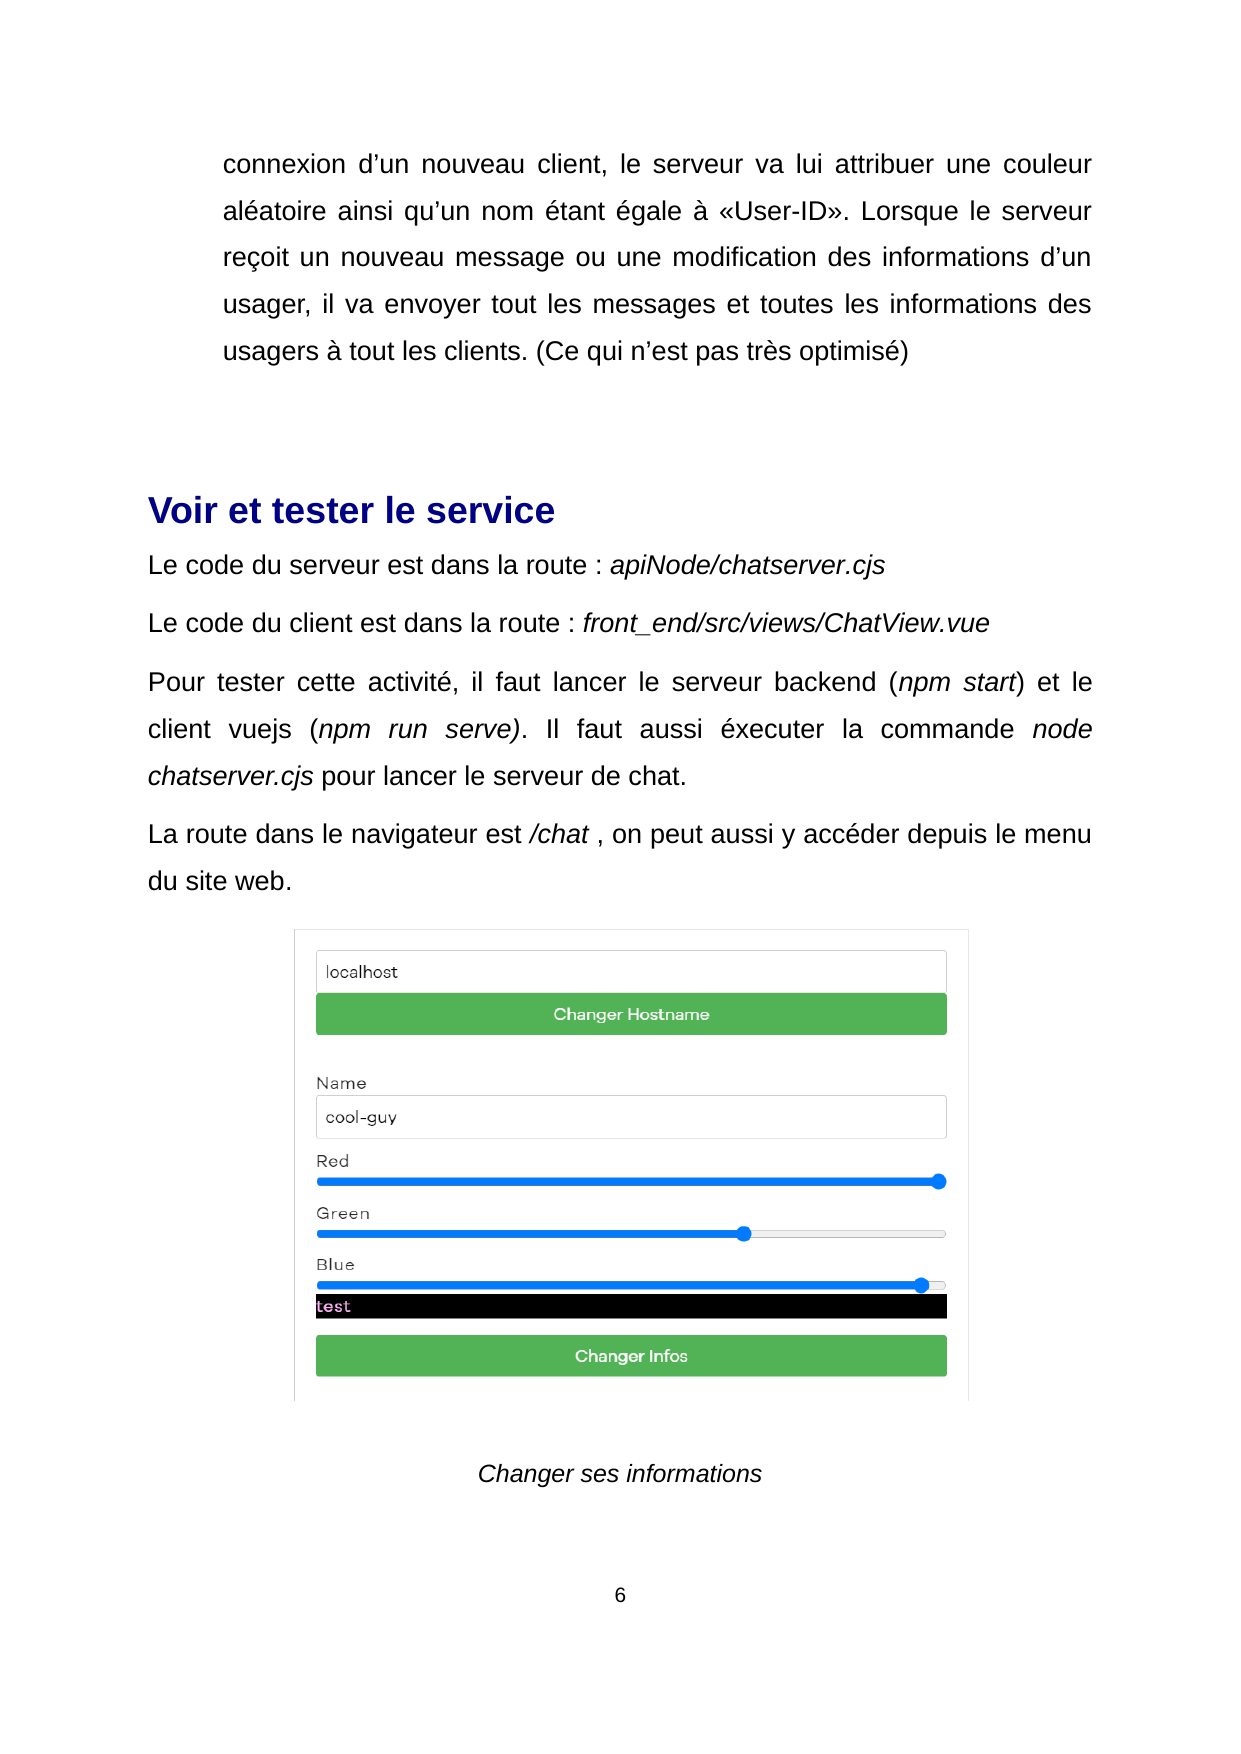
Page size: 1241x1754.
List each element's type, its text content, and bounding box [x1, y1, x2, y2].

picture [269, 920, 988, 1401]
text Le code du client est dans la route : front_end/src/views/ChatView.vue [148, 607, 1093, 638]
subtitle Voir et tester le service [148, 488, 1093, 531]
list connexion d’un nouveau client, le serveur va lui attribuer une couleur aléatoire ainsi qu’un nom étant égale à «User-ID». Lorsque le serveur reçoit un nouveau message ou une modification des informations d’un usager, il va envoyer tout les messages et toutes les informations des usagers à tout les clients. (Ce qui n’est pas très optimisé) [185, 148, 1093, 366]
text Pour tester cette activité, il faut lancer le serveur backend (npm start) et le client vuejs (npm run serve). Il faut aussi éxecuter la commande node chatserver.cjs pour lancer le serveur de chat. [148, 666, 1093, 791]
text La route dans le navigateur est /chat , on peut aussi y accéder depuis le menu du site web. [148, 818, 1093, 896]
text Changer ses informations [148, 1459, 1093, 1488]
text Le code du serveur est dans la route : apiNode/chatserver.cjs [148, 549, 1093, 580]
